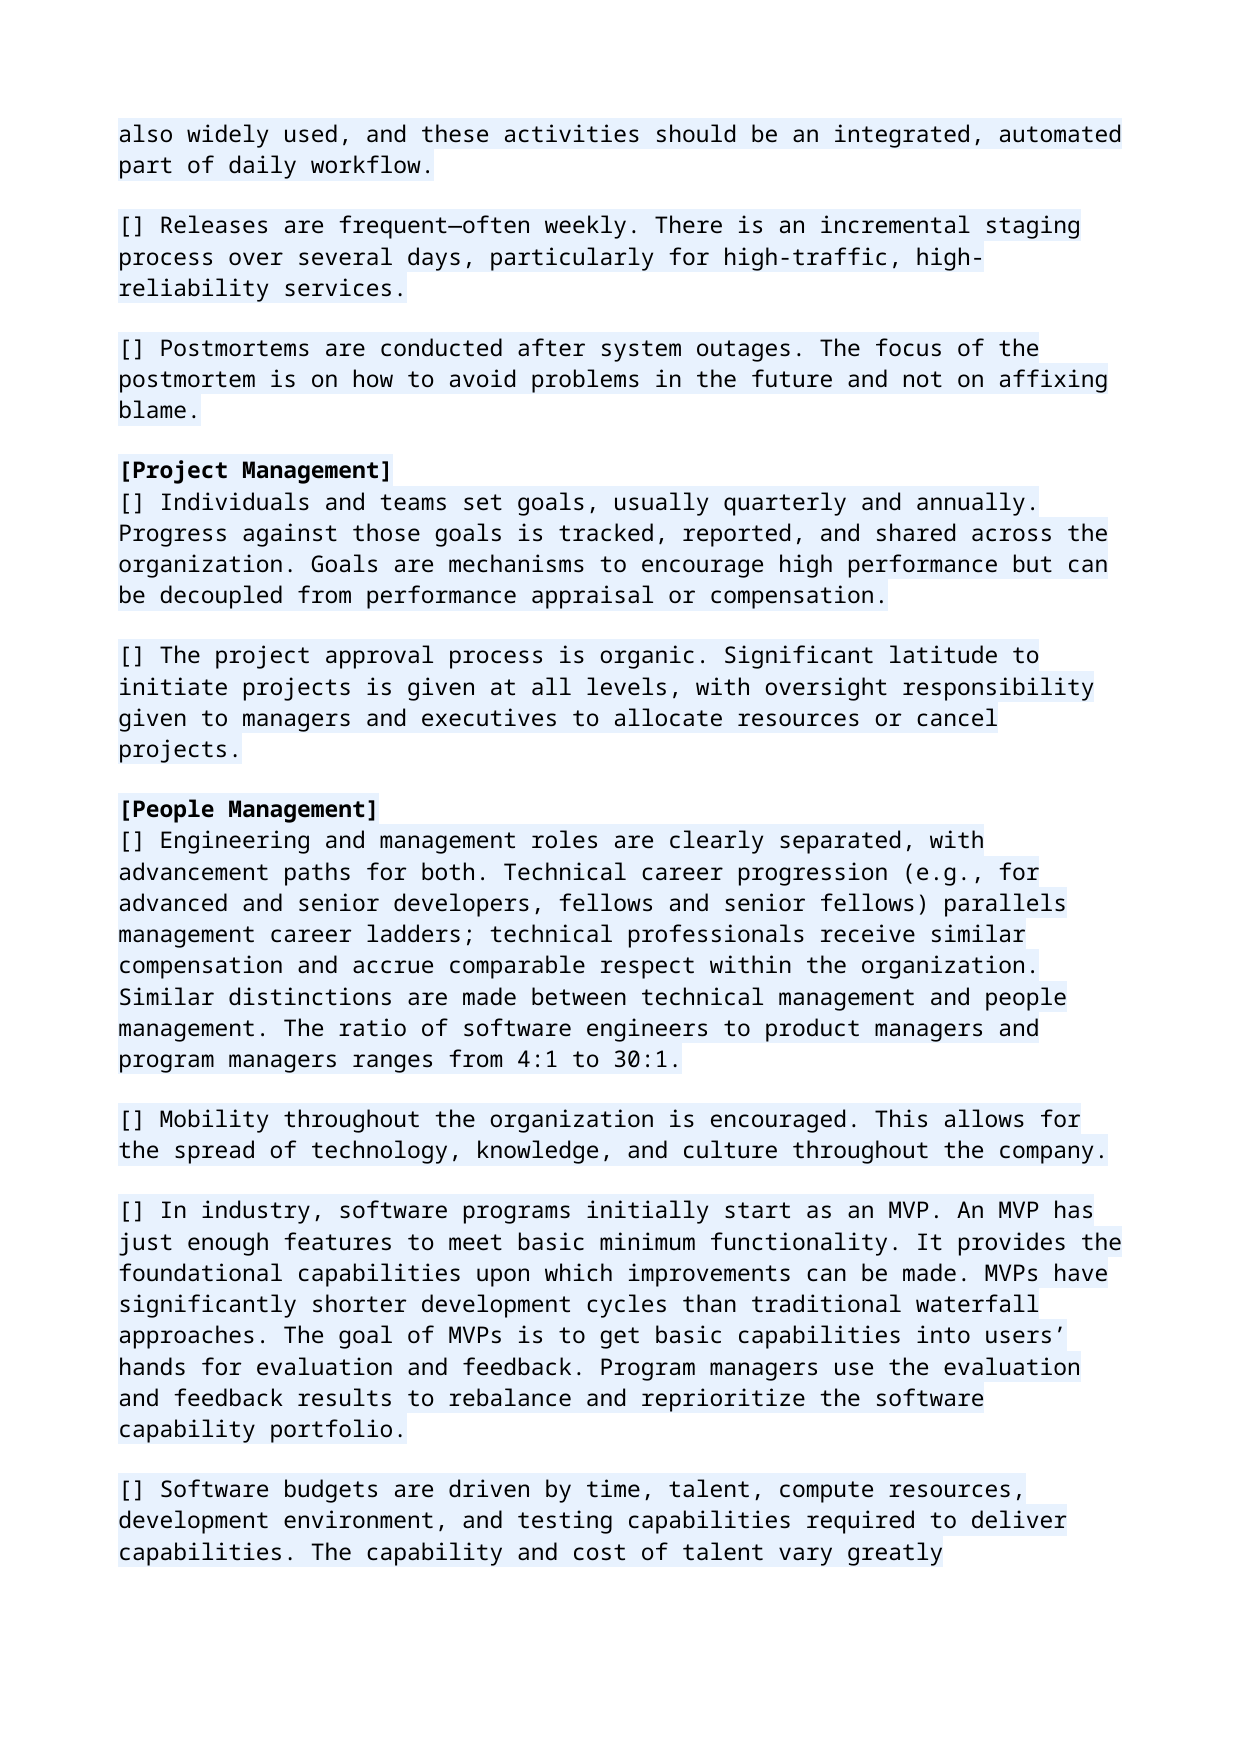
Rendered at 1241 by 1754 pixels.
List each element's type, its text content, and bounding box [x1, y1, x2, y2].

text [] Software budgets are driven by time, talent, compute resources, development environment, and testing capabilities required to deliver capabilities. The capability and cost of talent vary greatly [118, 1473, 1122, 1567]
text [People Management] [118, 793, 1122, 824]
text compensation and accrue comparable respect within the organization. Similar distinctions are made between technical management and people management. The ratio of software engineers to product managers and program managers ranges from 4:1 to 30:1. [118, 949, 1122, 1074]
text [] The project approval process is organic. Significant latitude to initiate projects is given at all levels, with oversight responsibility given to managers and executives to allocate resources or cancel projects. [118, 639, 1122, 764]
text [] Postmortems are conducted after system outages. The focus of the postmortem is on how to avoid problems in the future and not on affixing blame. [118, 332, 1122, 426]
text also widely used, and these activities should be an integrated, automated part of daily workflow. [118, 118, 1122, 181]
text approaches. The goal of MVPs is to get basic capabilities into users’ hands for evaluation and feedback. Program managers use the evaluation and feedback results to rebalance and reprioritize the software capability portfolio. [118, 1319, 1122, 1444]
text [Project Management] [118, 454, 1122, 486]
text [] Individuals and teams set goals, usually quarterly and annually. Progress against those goals is tracked, reported, and shared across the organization. Goals are mechanisms to encourage high performance but can be decoupled from performance appraisal or compensation. [118, 486, 1122, 611]
text [] Releases are frequent—often weekly. There is an incremental staging process over several days, particularly for high-traffic, high-reliability services. [118, 209, 1122, 303]
text [] Mobility throughout the organization is encouraged. This allows for the spread of technology, knowledge, and culture throughout the company. [118, 1103, 1122, 1166]
text [] Engineering and management roles are clearly separated, with advancement paths for both. Technical career progression (e.g., for advanced and senior developers, fellows and senior fellows) parallels management career ladders; technical professionals receive similar [118, 824, 1122, 949]
text [] In industry, software programs initially start as an MVP. An MVP has just enough features to meet basic minimum functionality. It provides the foundational capabilities upon which improvements can be made. MVPs have significantly shorter development cycles than traditional waterfall [118, 1194, 1122, 1319]
